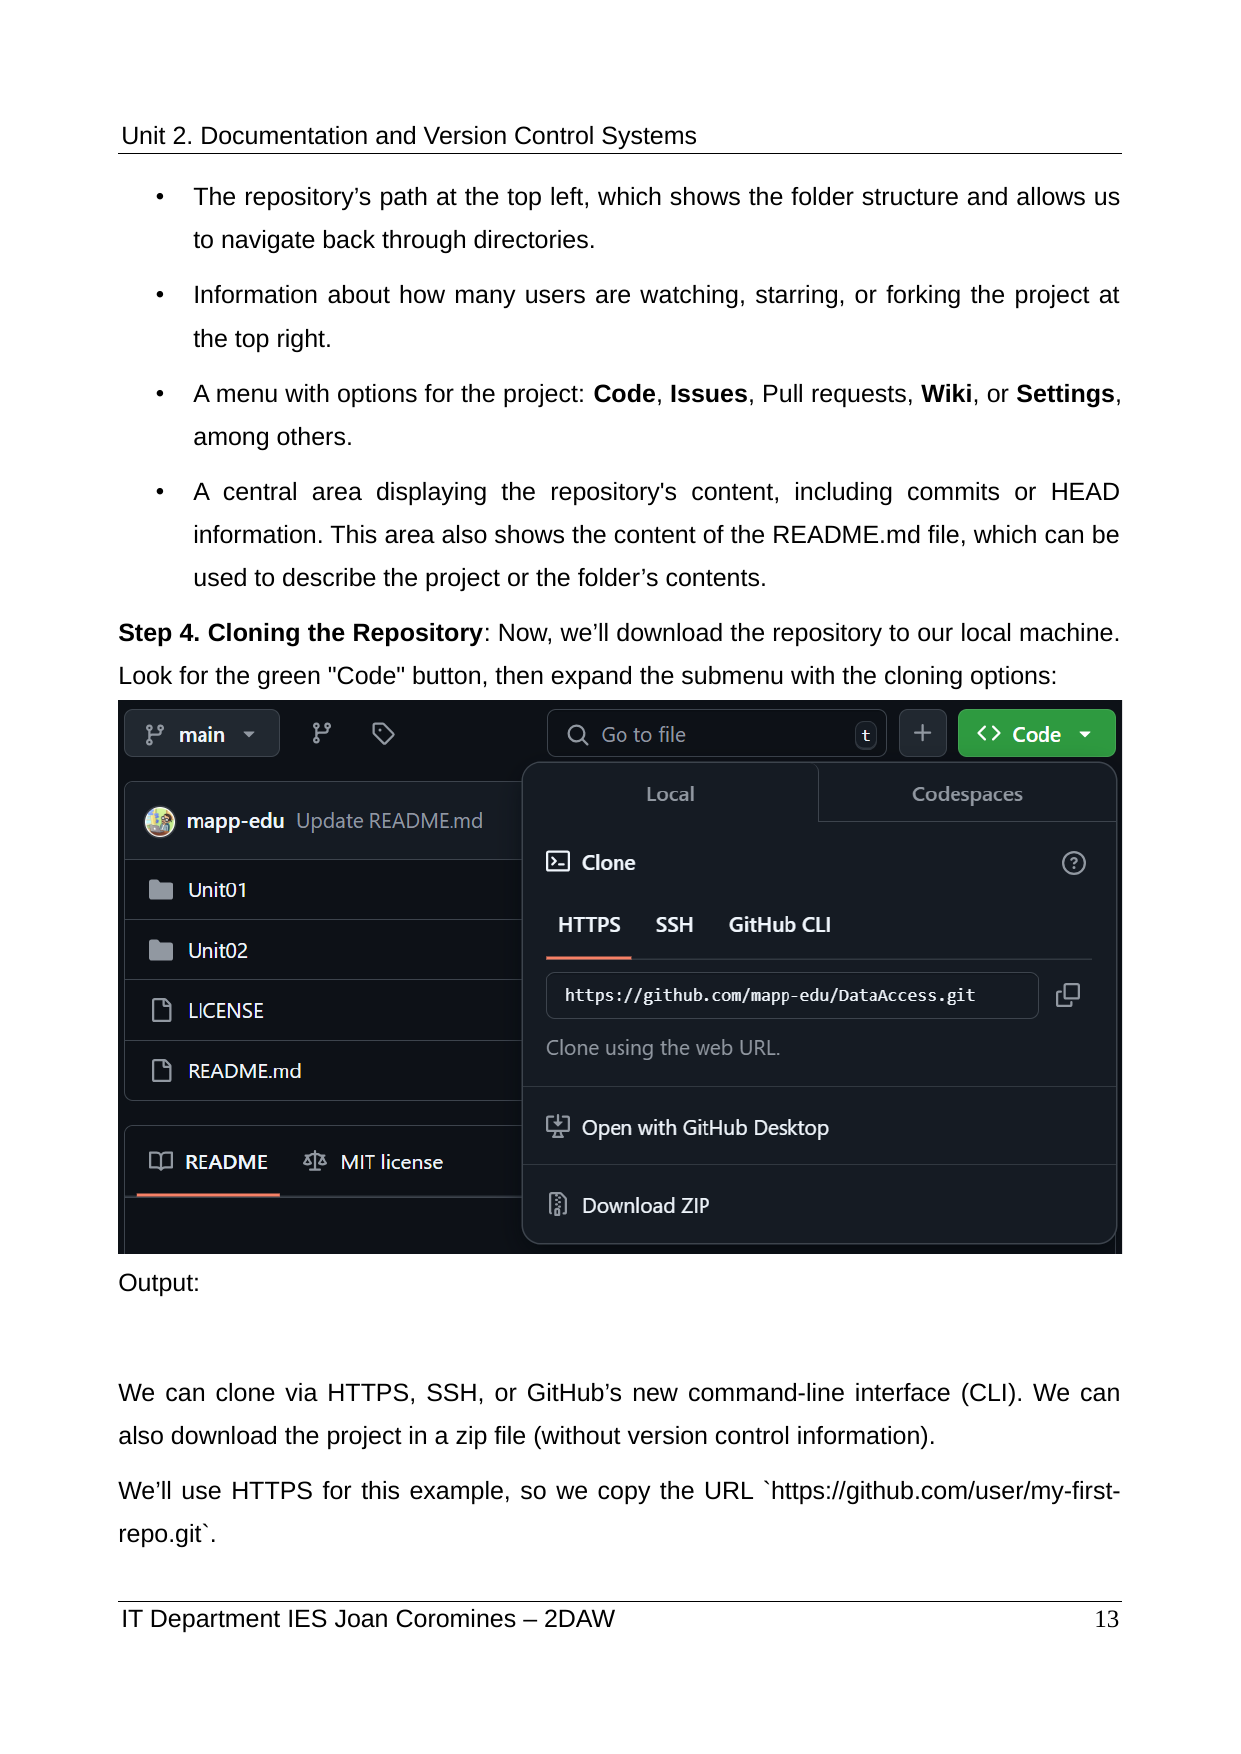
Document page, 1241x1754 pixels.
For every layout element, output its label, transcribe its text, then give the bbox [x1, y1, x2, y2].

text Step 4. Cloning the Repository: Now, we’ll download the repository to our local machine. Look for the green "Code" button, then expand the submenu with the cloning options: [118, 618, 1122, 690]
list A menu with options for the project: Code, Issues, Pull requests, Wiki, or Settings, among others. [156, 378, 1122, 451]
text Output: [118, 1254, 1122, 1297]
list Information about how many users are watching, starring, or forking the project at the top right. [156, 280, 1122, 352]
list The repository’s path at the top left, which shows the folder structure and allows us to navigate back through directories. [156, 182, 1122, 254]
text We’ll use HTTPS for this example, so we copy the URL `https://github.com/user/my-first-repo.git`. [118, 1476, 1122, 1548]
picture [118, 700, 1123, 1254]
list A central area displaying the repository's content, including commits or HEAD information. This area also shows the content of the README.md file, which can be used to describe the project or the folder’s contents. [156, 477, 1122, 592]
text We can clone via HTTPS, SSH, or GitHub’s new command-line interface (CLI). We can also download the project in a zip file (without version control information). [118, 1378, 1122, 1450]
